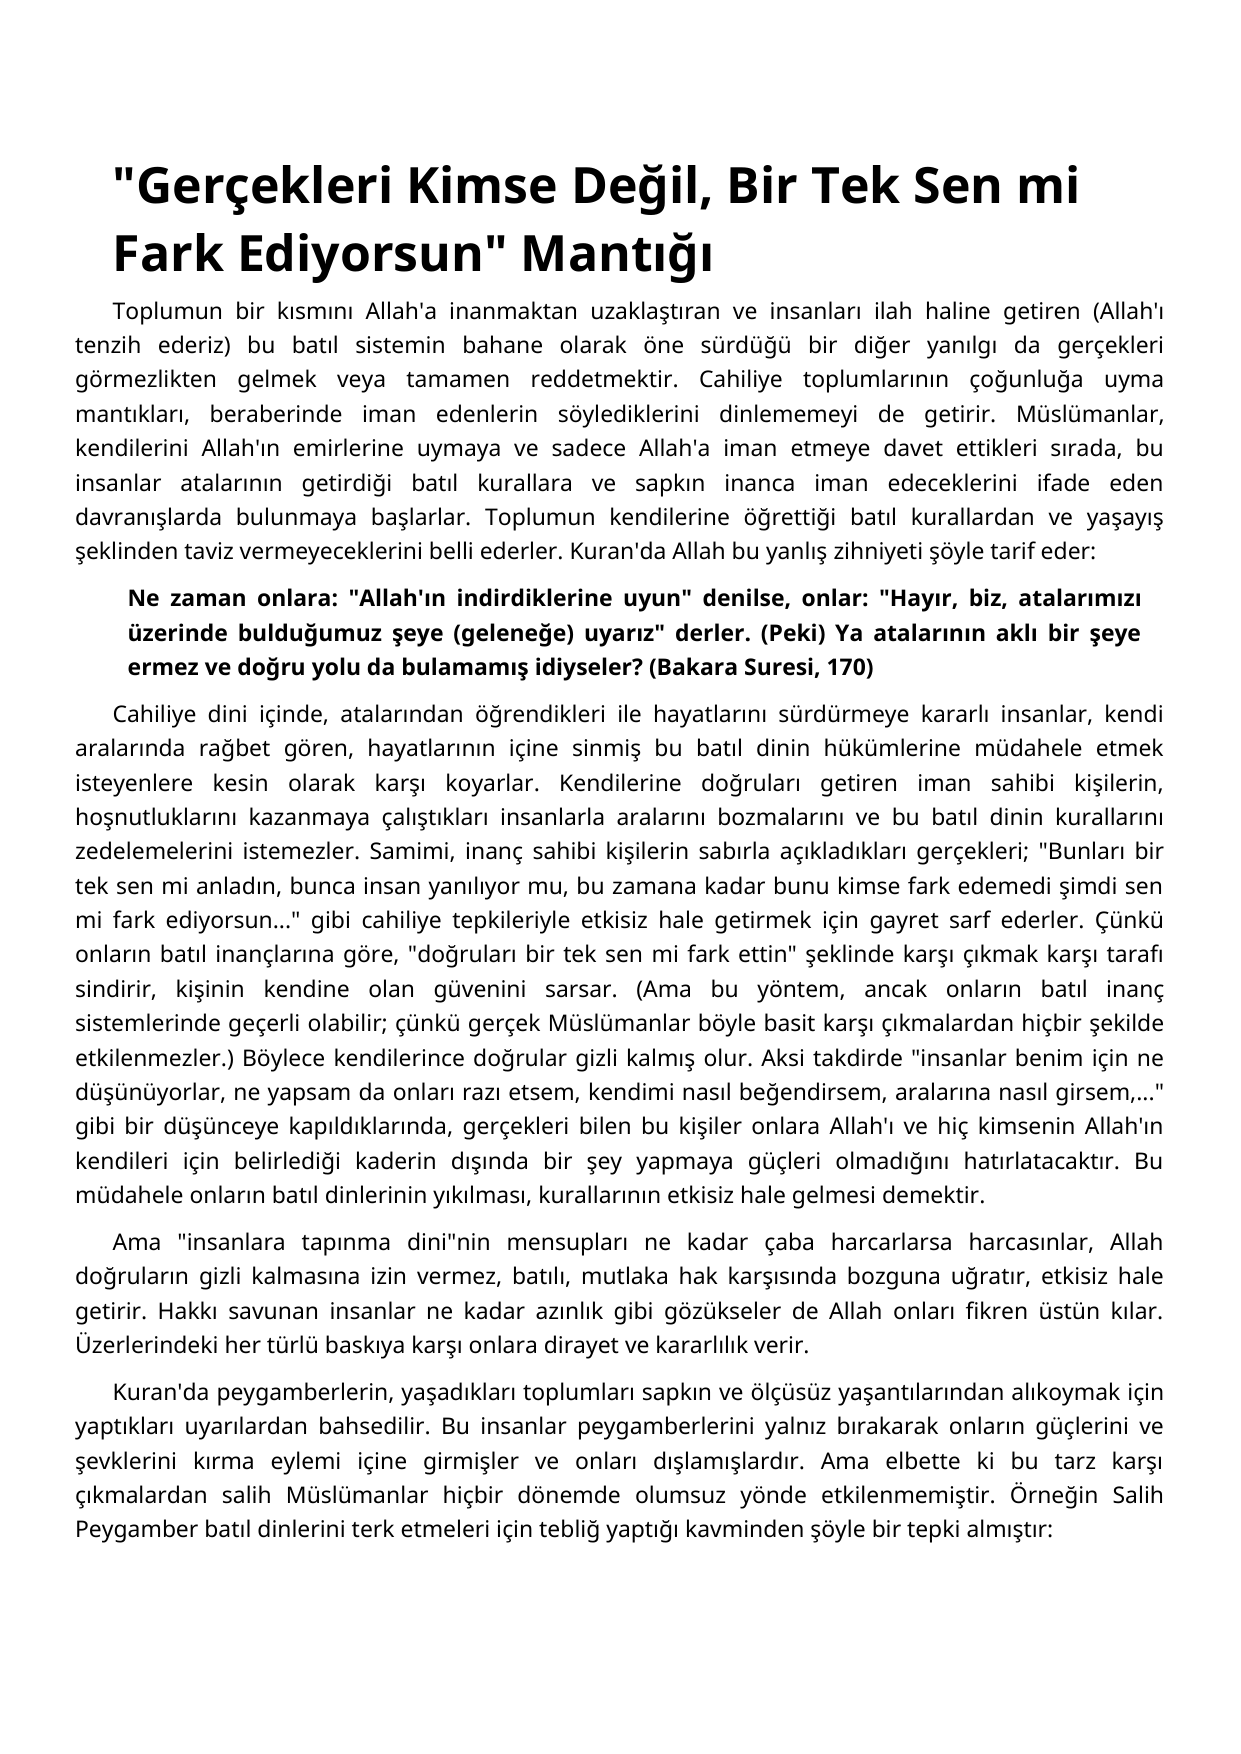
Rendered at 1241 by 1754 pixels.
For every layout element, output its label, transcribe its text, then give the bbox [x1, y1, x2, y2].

text Cahiliye dini içinde, atalarından öğrendikleri ile hayatlarını sürdürmeye kararlı insanlar, kendi aralarında rağbet gören, hayatlarının içine sinmiş bu batıl dinin hükümlerine müdahele etmek isteyenlere kesin olarak karşı koyarlar. Kendilerine doğruları getiren iman sahibi kişilerin, hoşnutluklarını kazanmaya çalıştıkları insanlarla aralarını bozmalarını ve bu batıl dinin kurallarını zedelemelerini istemezler. Samimi, inanç sahibi kişilerin sabırla açıkladıkları gerçekleri; "Bunları bir tek sen mi anladın, bunca insan yanılıyor mu, bu zamana kadar bunu kimse fark edemedi şimdi sen mi fark ediyorsun..." gibi cahiliye tepkileriyle etkisiz hale getirmek için gayret sarf ederler. Çünkü onların batıl inançlarına göre, "doğruları bir tek sen mi fark ettin" şeklinde karşı çıkmak karşı tarafı sindirir, kişinin kendine olan güvenini sarsar. (Ama bu yöntem, ancak onların batıl inanç sistemlerinde geçerli olabilir; çünkü gerçek Müslümanlar böyle basit karşı çıkmalardan hiçbir şekilde etkilenmezler.) Böylece kendilerince doğrular gizli kalmış olur. Aksi takdirde "insanlar benim için ne düşünüyorlar, ne yapsam da onları razı etsem, kendimi nasıl beğendirsem, aralarına nasıl girsem,..." gibi bir düşünceye kapıldıklarında, gerçekleri bilen bu kişiler onlara Allah'ı ve hiç kimsenin Allah'ın kendileri için belirlediği kaderin dışında bir şey yapmaya güçleri olmadığını hatırlatacaktır. Bu müdahele onların batıl dinlerinin yıkılması, kurallarının etkisiz hale gelmesi demektir. [75, 698, 1165, 1210]
text Kuran'da peygamberlerin, yaşadıkları toplumları sapkın ve ölçüsüz yaşantılarından alıkoymak için yaptıkları uyarılardan bahsedilir. Bu insanlar peygamberlerini yalnız bırakarak onların güçlerini ve şevklerini kırma eylemi içine girmişler ve onları dışlamışlardır. Ama elbette ki bu tarz karşı çıkmalardan salih Müslümanlar hiçbir dönemde olumsuz yönde etkilenmemiştir. Örneğin Salih Peygamber batıl dinlerini terk etmeleri için tebliğ yaptığı kavminden şöyle bir tepki almıştır: [75, 1376, 1165, 1544]
text Toplumun bir kısmını Allah'a inanmaktan uzaklaştıran ve insanları ilah haline getiren (Allah'ı tenzih ederiz) bu batıl sistemin bahane olarak öne sürdüğü bir diğer yanılgı da gerçekleri görmezlikten gelmek veya tamamen reddetmektir. Cahiliye toplumlarının çoğunluğa uyma mantıkları, beraberinde iman edenlerin söylediklerini dinlememeyi de getirir. Müslümanlar, kendilerini Allah'ın emirlerine uymaya ve sadece Allah'a iman etmeye davet ettikleri sırada, bu insanlar atalarının getirdiği batıl kurallara ve sapkın inanca iman edeceklerini ifade eden davranışlarda bulunmaya başlarlar. Toplumun kendilerine öğrettiği batıl kurallardan ve yaşayış şeklinden taviz vermeyeceklerini belli ederler. Kuran'da Allah bu yanlış zihniyeti şöyle tarif eder: [75, 294, 1165, 566]
subtitle "Gerçekleri Kimse Değil, Bir Tek Sen mi Fark Ediyorsun" Mantığı [112, 150, 1165, 286]
text Ama "insanlara tapınma dini"nin mensupları ne kadar çaba harcarlarsa harcasınlar, Allah doğruların gizli kalmasına izin vermez, batılı, mutlaka hak karşısında bozguna uğratır, etkisiz hale getirir. Hakkı savunan insanlar ne kadar azınlık gibi gözükseler de Allah onları fikren üstün kılar. Üzerlerindeki her türlü baskıya karşı onlara dirayet ve kararlılık verir. [75, 1226, 1165, 1360]
text Ne zaman onlara: "Allah'ın indirdiklerine uyun" denilse, onlar: "Hayır, biz, atalarımızı üzerinde bulduğumuz şeye (geleneğe) uyarız" derler. (Peki) Ya atalarının aklı bir şeye ermez ve doğru yolu da bulamamış idiyseler? (Bakara Suresi, 170) [127, 582, 1143, 682]
